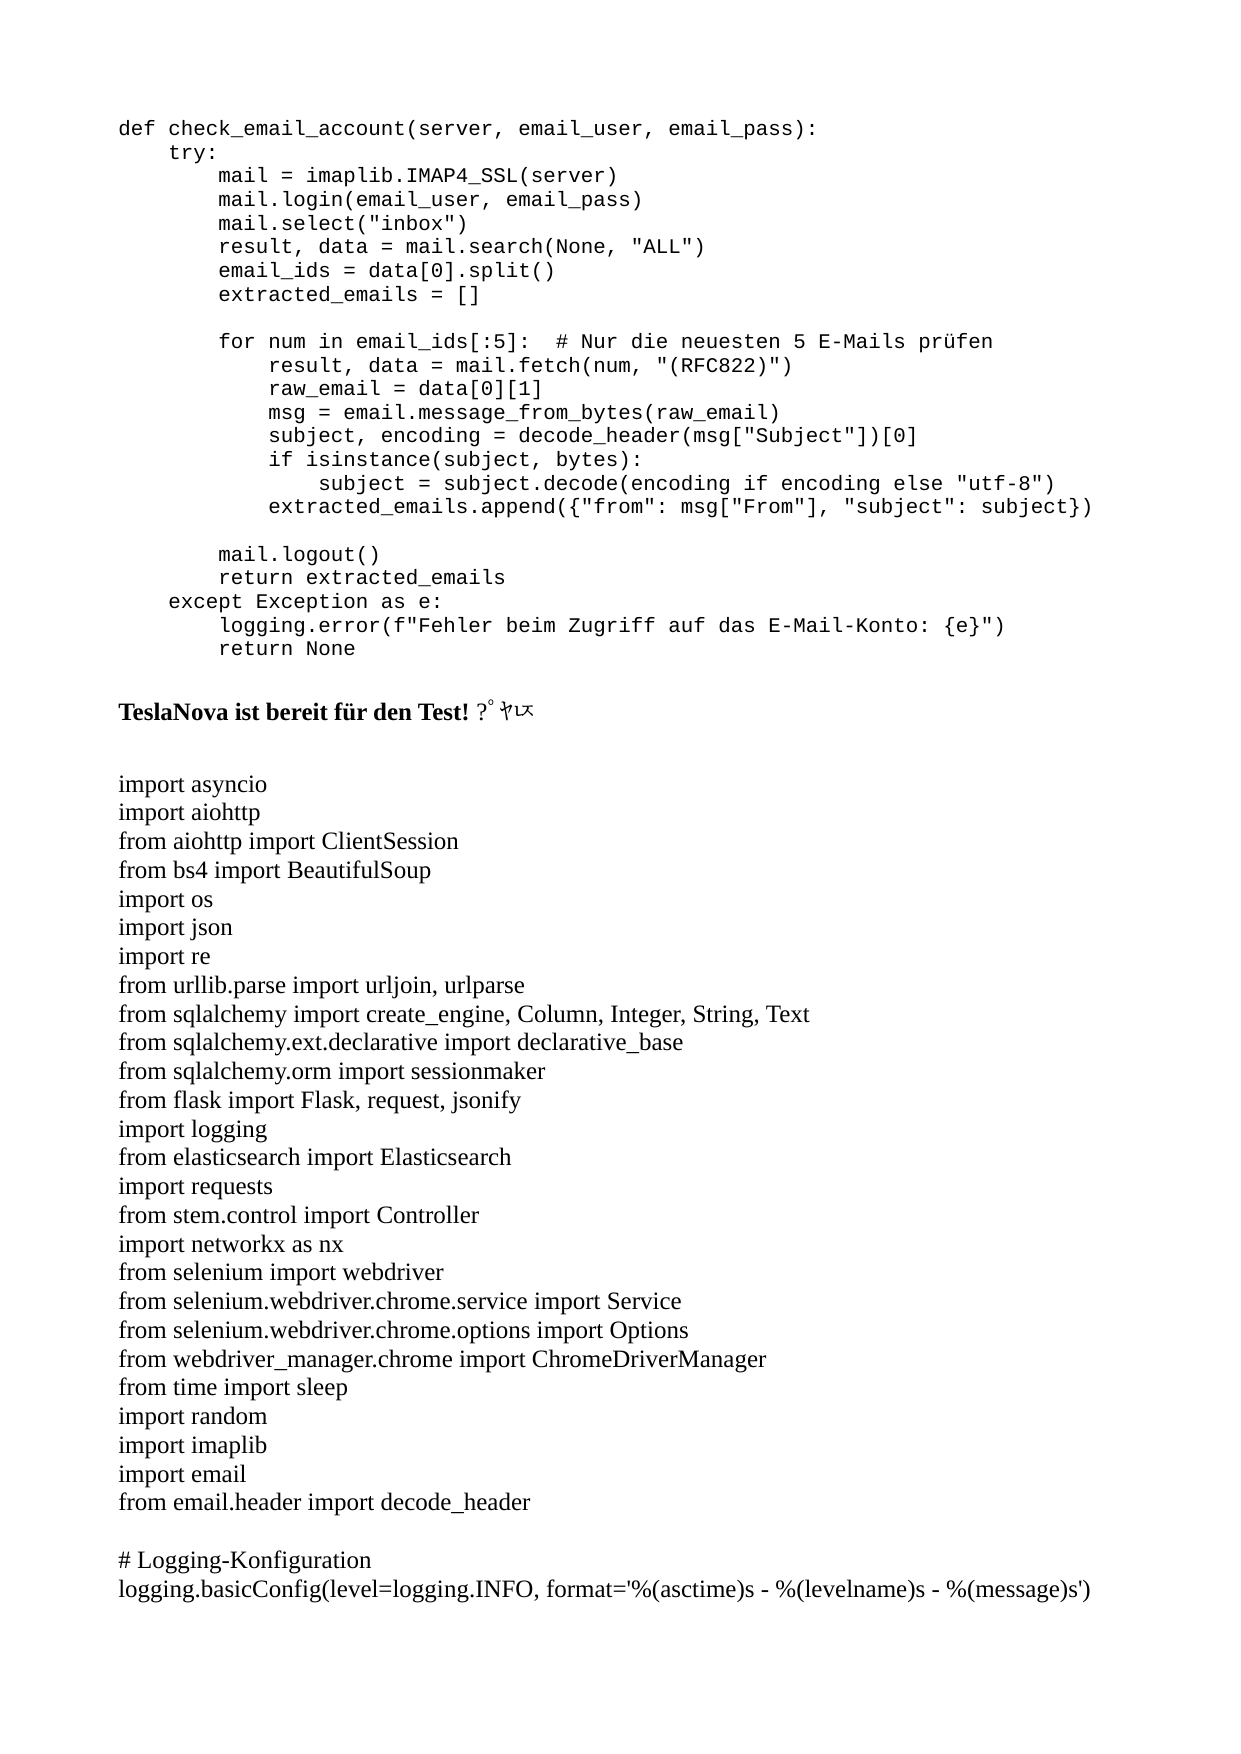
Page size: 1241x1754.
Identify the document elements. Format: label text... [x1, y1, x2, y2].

text import re [118, 941, 1122, 970]
text logging.basicConfig(level=logging.INFO, format='%(asctime)s - %(levelname)s - %(message)s') [118, 1574, 1122, 1602]
text import aiohttp [118, 797, 1122, 826]
text raw_email = data[0][1] [118, 378, 1122, 402]
text TeslaNova ist bereit für den Test! ?￰ﾟﾔﾥ [118, 691, 1122, 727]
text result, data = mail.search(None, "ALL") [118, 236, 1122, 260]
text mail.select("inbox") [118, 213, 1122, 236]
text from bs4 import BeautifulSoup [118, 855, 1122, 884]
text return None [118, 638, 1122, 662]
text from flask import Flask, request, jsonify [118, 1085, 1122, 1114]
text from selenium.webdriver.chrome.service import Service [118, 1286, 1122, 1315]
text email_ids = data[0].split() [118, 260, 1122, 284]
text from sqlalchemy.ext.declarative import declarative_base [118, 1027, 1122, 1056]
text from webdriver_manager.chrome import ChromeDriverManager [118, 1344, 1122, 1372]
text extracted_emails.append({"from": msg["From"], "subject": subject}) [118, 496, 1122, 520]
text subject, encoding = decode_header(msg["Subject"])[0] [118, 426, 1122, 449]
text from sqlalchemy.orm import sessionmaker [118, 1056, 1122, 1085]
text import os [118, 884, 1122, 912]
text import logging [118, 1114, 1122, 1142]
text # Logging-Konfiguration [118, 1545, 1122, 1574]
text from urllib.parse import urljoin, urlparse [118, 970, 1122, 999]
text for num in email_ids[:5]: # Nur die neuesten 5 E-Mails prüfen [118, 331, 1122, 354]
text import email [118, 1459, 1122, 1487]
text return extracted_emails [118, 567, 1122, 591]
text import requests [118, 1171, 1122, 1200]
text from elasticsearch import Elasticsearch [118, 1142, 1122, 1171]
text import networkx as nx [118, 1229, 1122, 1257]
text from selenium.webdriver.chrome.options import Options [118, 1315, 1122, 1344]
text if isinstance(subject, bytes): [118, 449, 1122, 473]
text import random [118, 1401, 1122, 1430]
text import asyncio [118, 769, 1122, 797]
text from email.header import decode_header [118, 1487, 1122, 1516]
text from aiohttp import ClientSession [118, 826, 1122, 855]
text import imaplib [118, 1430, 1122, 1459]
text except Exception as e: [118, 591, 1122, 615]
text msg = email.message_from_bytes(raw_email) [118, 402, 1122, 426]
text mail.login(email_user, email_pass) [118, 189, 1122, 213]
text mail.logout() [118, 544, 1122, 567]
text def check_email_account(server, email_user, email_pass): [118, 118, 1122, 142]
text subject = subject.decode(encoding if encoding else "utf-8") [118, 473, 1122, 496]
text from stem.control import Controller [118, 1200, 1122, 1229]
text import json [118, 912, 1122, 941]
text try: [118, 142, 1122, 165]
text mail = imaplib.IMAP4_SSL(server) [118, 165, 1122, 189]
text from time import sleep [118, 1372, 1122, 1401]
text extracted_emails = [] [118, 284, 1122, 307]
text result, data = mail.fetch(num, "(RFC822)") [118, 354, 1122, 378]
text from sqlalchemy import create_engine, Column, Integer, String, Text [118, 999, 1122, 1027]
text logging.error(f"Fehler beim Zugriff auf das E-Mail-Konto: {e}") [118, 615, 1122, 638]
text from selenium import webdriver [118, 1257, 1122, 1286]
